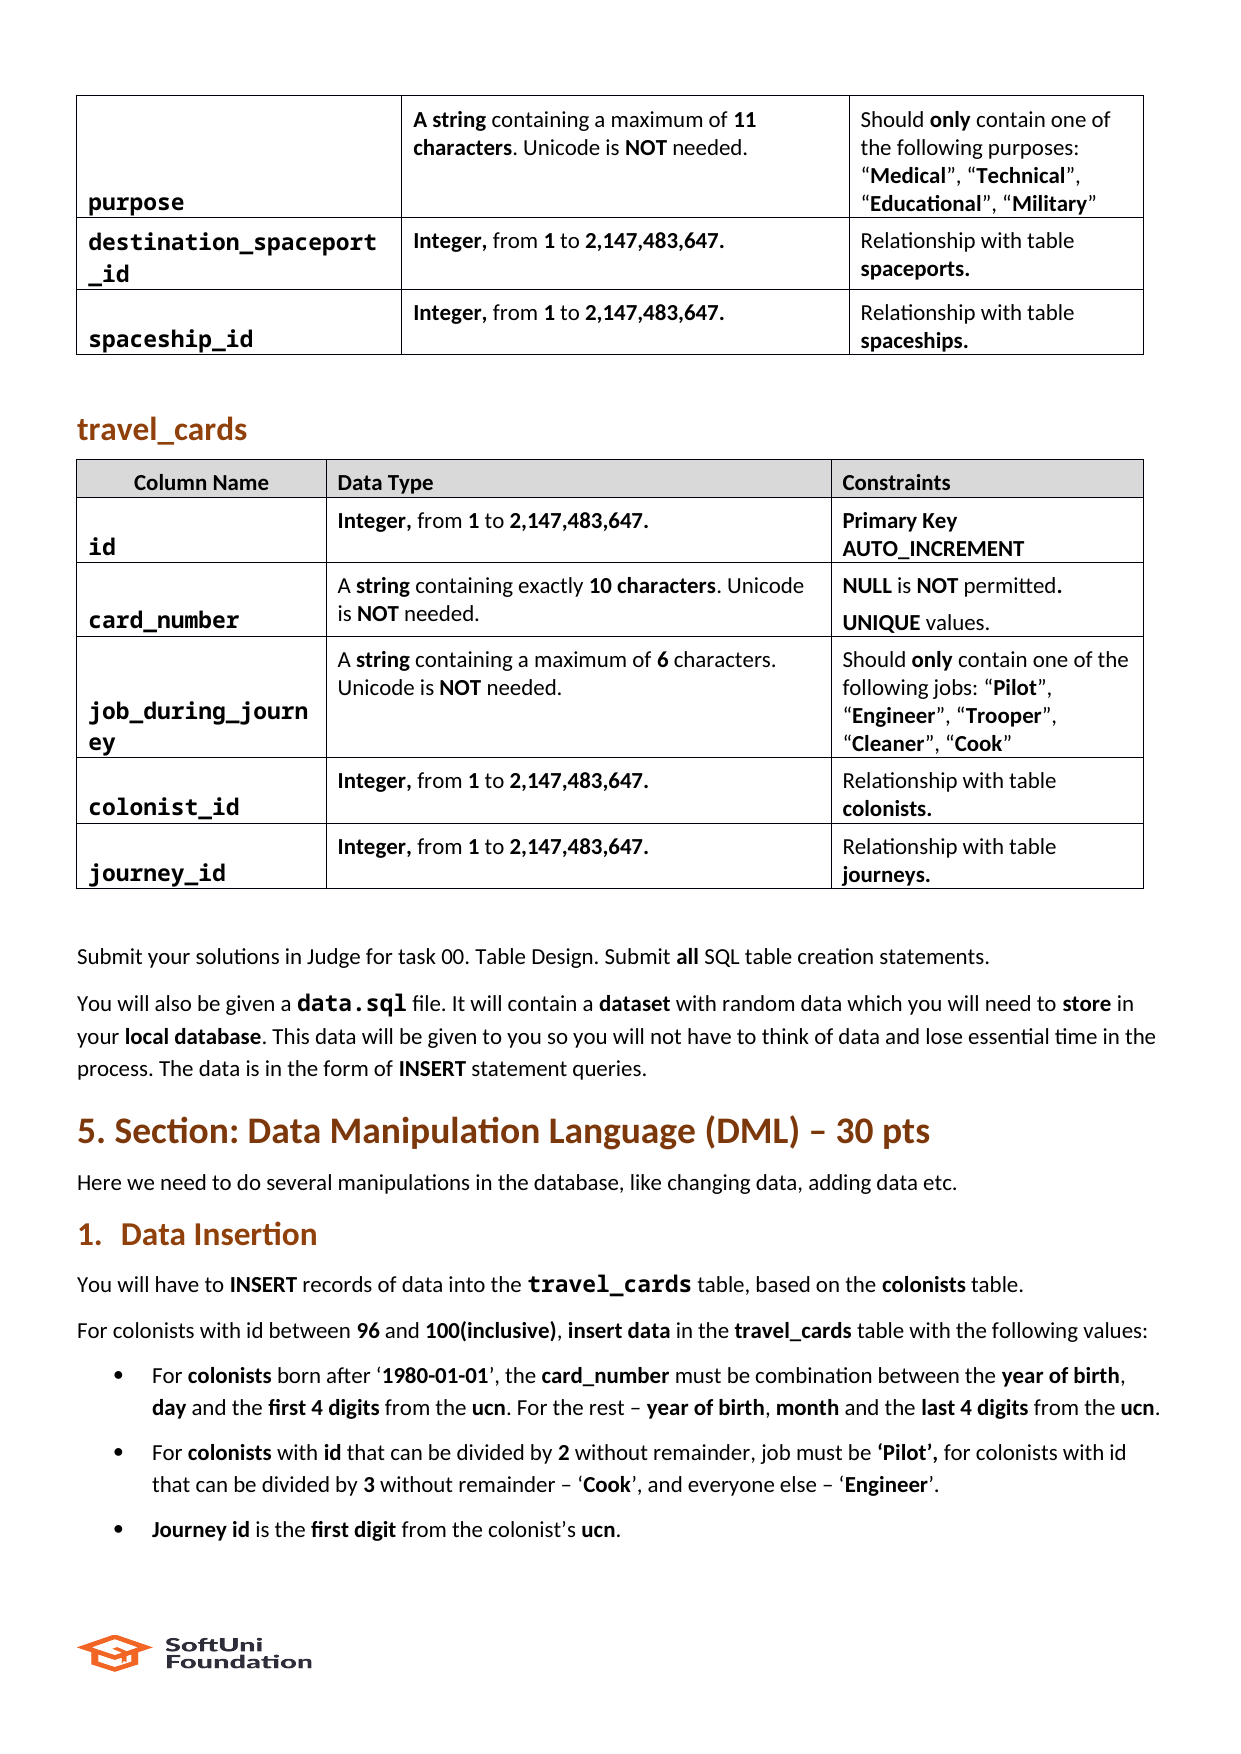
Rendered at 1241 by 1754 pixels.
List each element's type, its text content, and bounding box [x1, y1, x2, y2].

table_cell Should only contain one of the following purposes: “Medical”, “Technical”, “Educational”, “Military” [850, 96, 1143, 217]
table_cell Integer, from 1 to 2,147,483,647. [327, 758, 831, 823]
text You will also be given a data.sql file. It will contain a dataset with random data which you will need to store in your local database. This data will be given to you so you will not have to think of data and lose essential time in the process. The data is in the form of INSERT statement queries. [77, 987, 1163, 1082]
list For colonists with id that can be divided by 2 without remainder, job must be ‘Pilot’, for colonists with id that can be divided by 3 without remainder – ‘Cook’, and everyone else – ‘Engineer’. [114, 1438, 1163, 1498]
table_cell A string containing a maximum of 6 characters. Unicode is NOT needed. [327, 637, 831, 757]
table_cell Should only contain one of the following jobs: “Pilot”, “Engineer”, “Trooper”, “Cleaner”, “Cook” [832, 637, 1143, 757]
table_cell Primary Key AUTO_INCREMENT [832, 498, 1143, 562]
table_cell Integer, from 1 to 2,147,483,647. [327, 498, 831, 562]
table_cell Integer, from 1 to 2,147,483,647. [327, 824, 831, 888]
list For colonists born after ‘1980-01-01’, the card_number must be combination between the year of birth, day and the first 4 digits from the ucn. For the rest – year of birth, month and the last 4 digits from the ucn. [114, 1361, 1163, 1422]
table_cell Relationship with table journeys. [832, 824, 1143, 888]
table_cell Relationship with table colonists. [832, 758, 1143, 823]
subtitle Data Insertion [77, 1213, 1163, 1254]
table_cell colonist_id [77, 758, 326, 823]
text You will have to INSERT records of data into the travel_cards table, based on the colonists table. [77, 1268, 1163, 1299]
table_cell Integer, from 1 to 2,147,483,647. [402, 218, 849, 289]
table_cell Relationship with table spaceports. [850, 218, 1143, 289]
table_cell card_number [77, 563, 326, 636]
table_header Data Type [327, 460, 831, 497]
list Journey id is the first digit from the colonist’s ucn. [114, 1515, 1163, 1543]
table_cell NULL is NOT permitted. UNIQUE values. [832, 563, 1143, 636]
subtitle travel_cards [77, 408, 1163, 449]
table_cell id [77, 498, 326, 562]
table_cell Integer, from 1 to 2,147,483,647. [402, 290, 849, 354]
table_header Constraints [832, 460, 1143, 497]
table_cell journey_id [77, 824, 326, 888]
table_header Column Name [77, 460, 326, 497]
table_cell spaceship_id [77, 290, 401, 354]
table_cell purpose [77, 96, 401, 217]
table_cell A string containing a maximum of 11 characters. Unicode is NOT needed. [402, 96, 849, 217]
table_cell Relationship with table spaceships. [850, 290, 1143, 354]
text Submit your solutions in Judge for task 00. Table Design. Submit all SQL table creation statements. [77, 942, 1163, 970]
subtitle Section: Data Manipulation Language (DML) – 30 pts [77, 1107, 1163, 1153]
picture [76, 1635, 312, 1672]
table_cell job_during_journey [77, 637, 326, 757]
table_cell A string containing exactly 10 characters. Unicode is NOT needed. [327, 563, 831, 636]
table_cell destination_spaceport_id [77, 218, 401, 289]
text For colonists with id between 96 and 100(inclusive), insert data in the travel_cards table with the following values: [77, 1317, 1163, 1345]
text Here we need to do several manipulations in the database, like changing data, adding data etc. [77, 1168, 1163, 1196]
